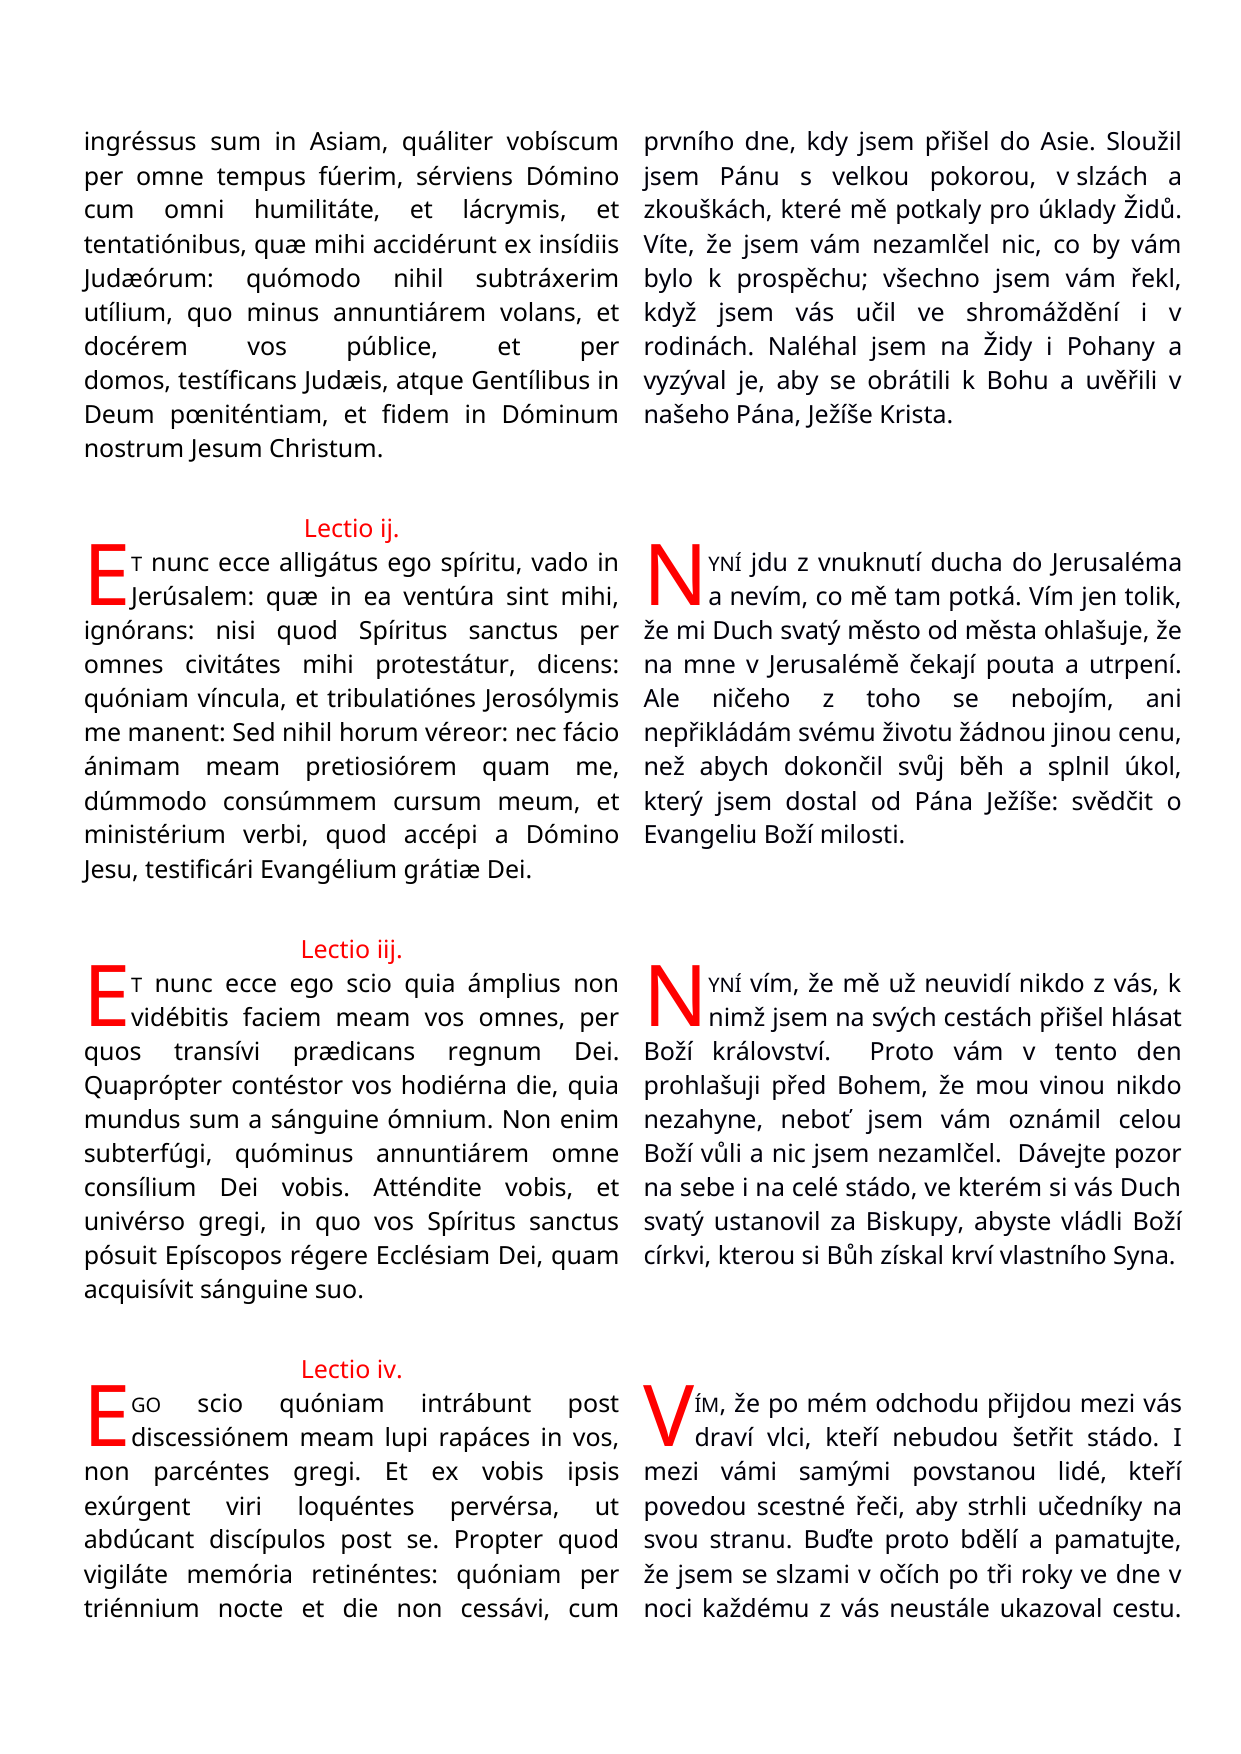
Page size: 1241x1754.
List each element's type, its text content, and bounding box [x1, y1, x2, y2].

table_cell Vím, že po mém odchodu přijdou mezi vás draví vlci, kteří nebudou šetřit stádo. I mezi vámi samými povstanou lidé, kteří povedou scestné řeči, aby strhli učedníky na svou stranu. Buďte proto bdělí a pamatujte, že jsem se slzami v očích po tři roky ve dne v noci každému z vás neustále ukazoval cestu. [631, 1346, 1194, 1630]
table_cell Nyní vím, že mě už neuvidí nikdo z vás, k nimž jsem na svých cestách přišel hlásat Boží království. Proto vám v tento den prohlašuji před Bohem, že mou vinou nikdo nezahyne, neboť jsem vám oznámil celou Boží vůli a nic jsem nezamlčel. Dávejte pozor na sebe i na celé stádo, ve kterém si vás Duch svatý ustanovil za Biskupy, abyste vládli Boží církvi, kterou si Bůh získal krví vlastního Syna. [631, 925, 1194, 1346]
table_cell Lectio iij. Et nunc ecce ego scio quia ámplius non vidébitis faciem meam vos omnes, per quos transívi prædicans regnum Dei. Quaprópter contéstor vos hodiérna die, quia mundus sum a sánguine ómnium. Non enim subterfúgi, quóminus annuntiárem omne consílium Dei vobis. Atténdite vobis‚ et univérso gregi, in quo vos Spíritus sanctus pósuit Epíscopos régere Ecclésiam Dei, quam acquisívit sánguine suo. [72, 925, 631, 1346]
table_cell Lectio iv. Ego scio quóniam intrábunt post discessiónem meam lupi rapáces in vos, non parcéntes gregi. Et ex vobis ipsis exúrgent viri loquéntes pervérsa, ut abdúcant discípulos post se. Propter quod vigiláte memória retinéntes: quóniam per triénnium nocte et die non cessávi, cum [72, 1346, 631, 1630]
table_cell Nyní jdu z vnuknutí ducha do Jerusaléma a nevím, co mě tam potká. Vím jen tolik, že mi Duch svatý město od města ohlašuje, že na mne v Jerusalémě čekají pouta a utrpení. Ale ničeho z toho se nebojím, ani nepřikládám svému životu žádnou jinou cenu, než abych dokončil svůj běh a splnil úkol, který jsem dostal od Pána Ježíše: svědčit o Evangeliu Boží milosti. [631, 505, 1194, 925]
table_cell In I. Nocturno De Actibus Apostolórum. Lectio j. Cap. 23. A Miléto Paulus mittens Ephesum, vocávit majóres natu Ecclésiæ. Qui cum veníssent ad eum, et simul essent, dixit eis: Vos scitis a prima die, qua ingréssus sum in Asiam, quáliter vobíscum per omne tempus fúerim, sérviens Dómino cum omni humilitáte‚ et lácrymis, et tentatiónibus‚ quæ mihi accidérunt ex insídiis Judæórum: quómodo nihil subtráxerim utílium, quo minus annuntiárem volans, et docérem vos públice, et per domos‚ testíficans Judæis, atque Gentílibus in Deum pœniténtiam‚ et fidem in Dóminum nostrum Jesum Christum. [72, 118, 631, 505]
table_cell Z Milétu poslal Pavel vzkaz do Efesu a zavolal si starší církve. Když k němu přišli a byli tam všichni najednou, řekl jim: „Vy víte, jak jsem si u vás počínal od prvního dne, kdy jsem přišel do Asie. Sloužil jsem Pánu s velkou pokorou, v slzách a zkouškách, které mě potkaly pro úklady Židů. Víte, že jsem vám nezamlčel nic, co by vám bylo k prospěchu; všechno jsem vám řekl, když jsem vás učil ve shromáždění i v rodinách. Naléhal jsem na Židy i Pohany a vyzýval je, aby se obrátili k Bohu a uvěřili v našeho Pána, Ježíše Krista. [631, 118, 1194, 505]
table_cell Lectio ij. Et nunc ecce alligátus ego spíritu, vado in Jerúsalem: quæ in ea ventúra sint mihi, ignórans: nisi quod Spíritus sanctus per omnes civitátes mihi protestátur, dicens: quóniam víncula, et tribulatiónes Jerosólymis me manent: Sed nihil horum véreor: nec fácio ánimam meam pretiosiórem quam me, dúmmodo consúmmem cursum meum, et ministérium verbi, quod accépi a Dómino Jesu, testificári Evangélium grátiæ Dei. [72, 505, 631, 925]
